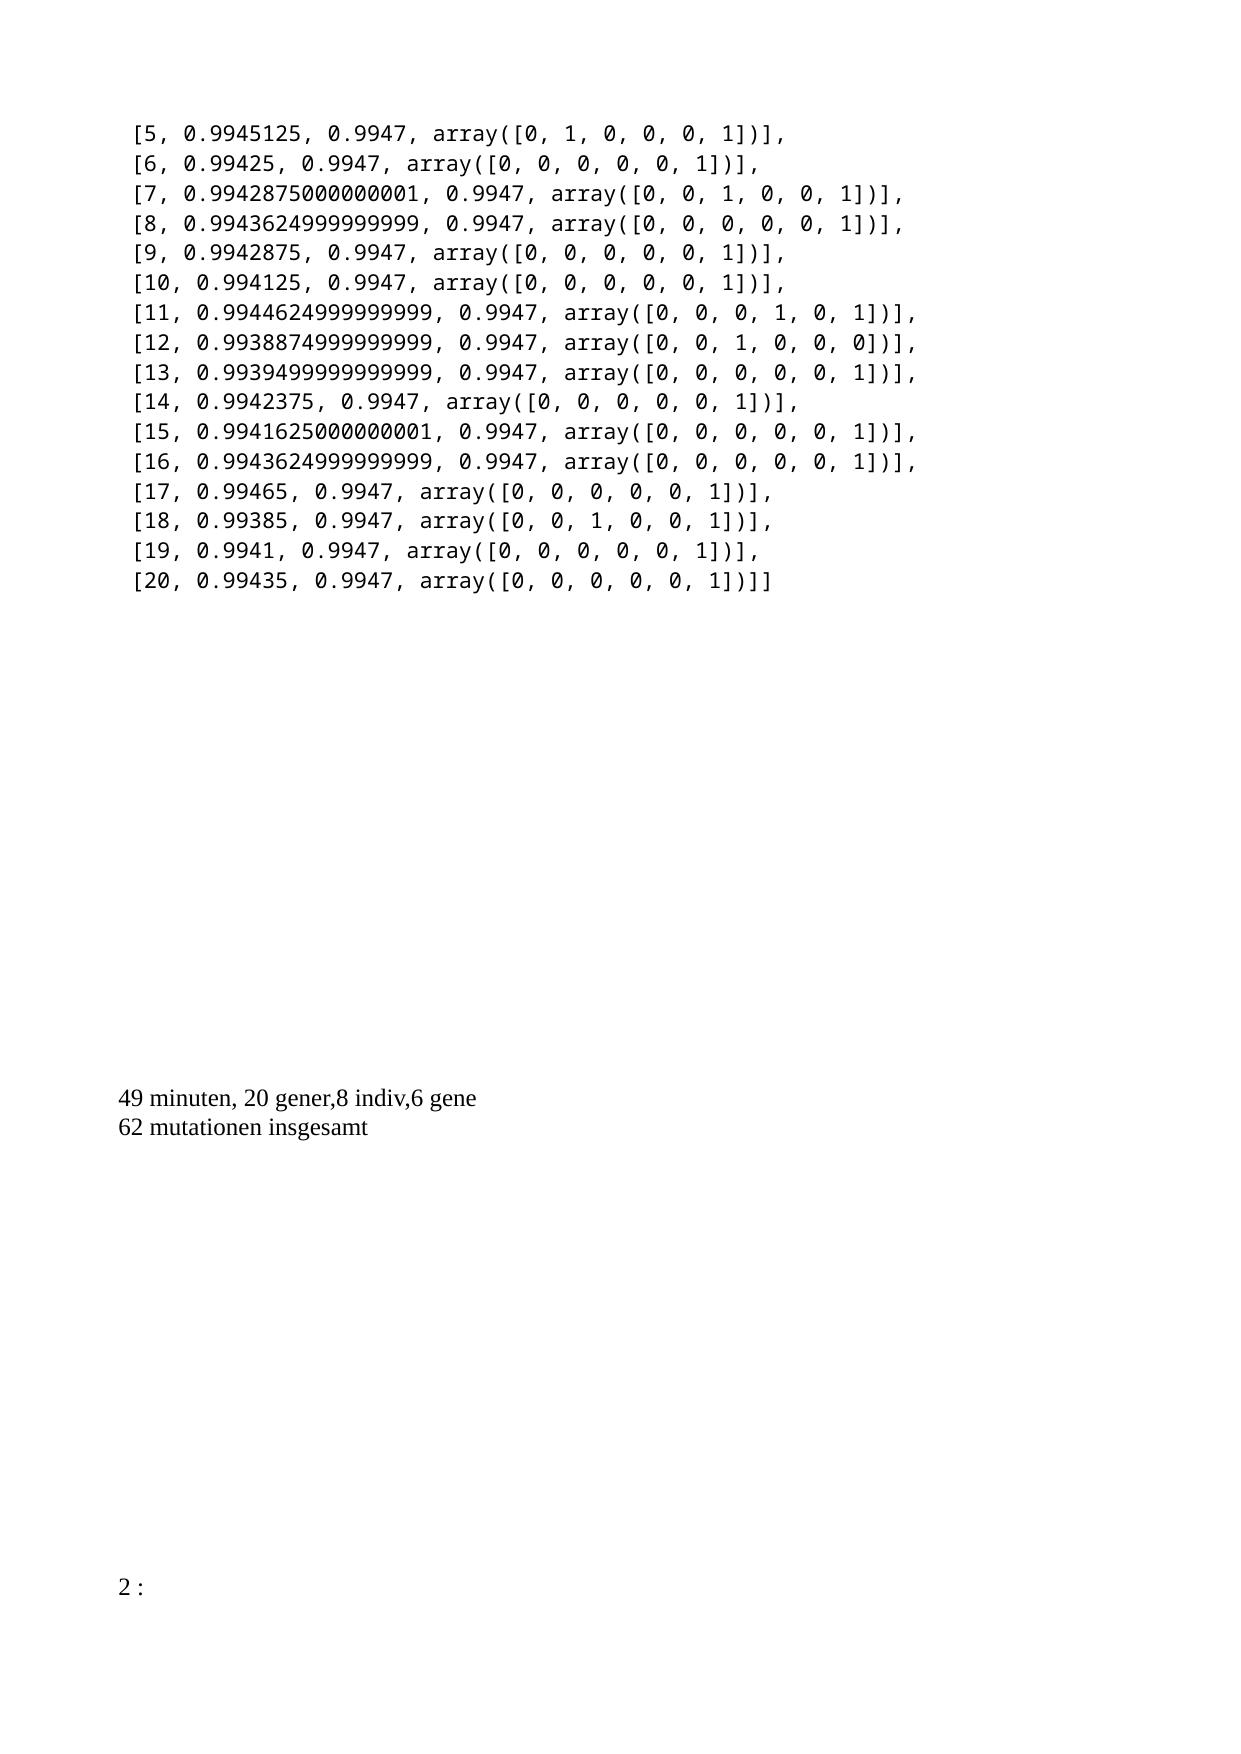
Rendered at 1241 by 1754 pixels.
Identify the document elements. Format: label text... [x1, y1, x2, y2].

text [15, 0.9941625000000001, 0.9947, array([0, 0, 0, 0, 0, 1])], [118, 416, 1122, 446]
text [13, 0.9939499999999999, 0.9947, array([0, 0, 0, 0, 0, 1])], [118, 356, 1122, 386]
text [11, 0.9944624999999999, 0.9947, array([0, 0, 0, 1, 0, 1])], [118, 297, 1122, 327]
text 2 : [118, 1572, 1122, 1601]
text [9, 0.9942875, 0.9947, array([0, 0, 0, 0, 0, 1])], [118, 237, 1122, 267]
text [10, 0.994125, 0.9947, array([0, 0, 0, 0, 0, 1])], [118, 267, 1122, 297]
text [16, 0.9943624999999999, 0.9947, array([0, 0, 0, 0, 0, 1])], [118, 446, 1122, 476]
text [7, 0.9942875000000001, 0.9947, array([0, 0, 1, 0, 0, 1])], [118, 178, 1122, 207]
text [17, 0.99465, 0.9947, array([0, 0, 0, 0, 0, 1])], [118, 476, 1122, 505]
text [20, 0.99435, 0.9947, array([0, 0, 0, 0, 0, 1])]] [118, 565, 1122, 595]
text [14, 0.9942375, 0.9947, array([0, 0, 0, 0, 0, 1])], [118, 386, 1122, 416]
text 62 mutationen insgesamt [118, 1112, 1122, 1141]
text [19, 0.9941, 0.9947, array([0, 0, 0, 0, 0, 1])], [118, 535, 1122, 565]
text [12, 0.9938874999999999, 0.9947, array([0, 0, 1, 0, 0, 0])], [118, 327, 1122, 356]
text [8, 0.9943624999999999, 0.9947, array([0, 0, 0, 0, 0, 1])], [118, 207, 1122, 237]
text [5, 0.9945125, 0.9947, array([0, 1, 0, 0, 0, 1])], [118, 118, 1122, 148]
text [18, 0.99385, 0.9947, array([0, 0, 1, 0, 0, 1])], [118, 505, 1122, 535]
text 49 minuten, 20 gener,8 indiv,6 gene [118, 1083, 1122, 1112]
text [6, 0.99425, 0.9947, array([0, 0, 0, 0, 0, 1])], [118, 148, 1122, 178]
